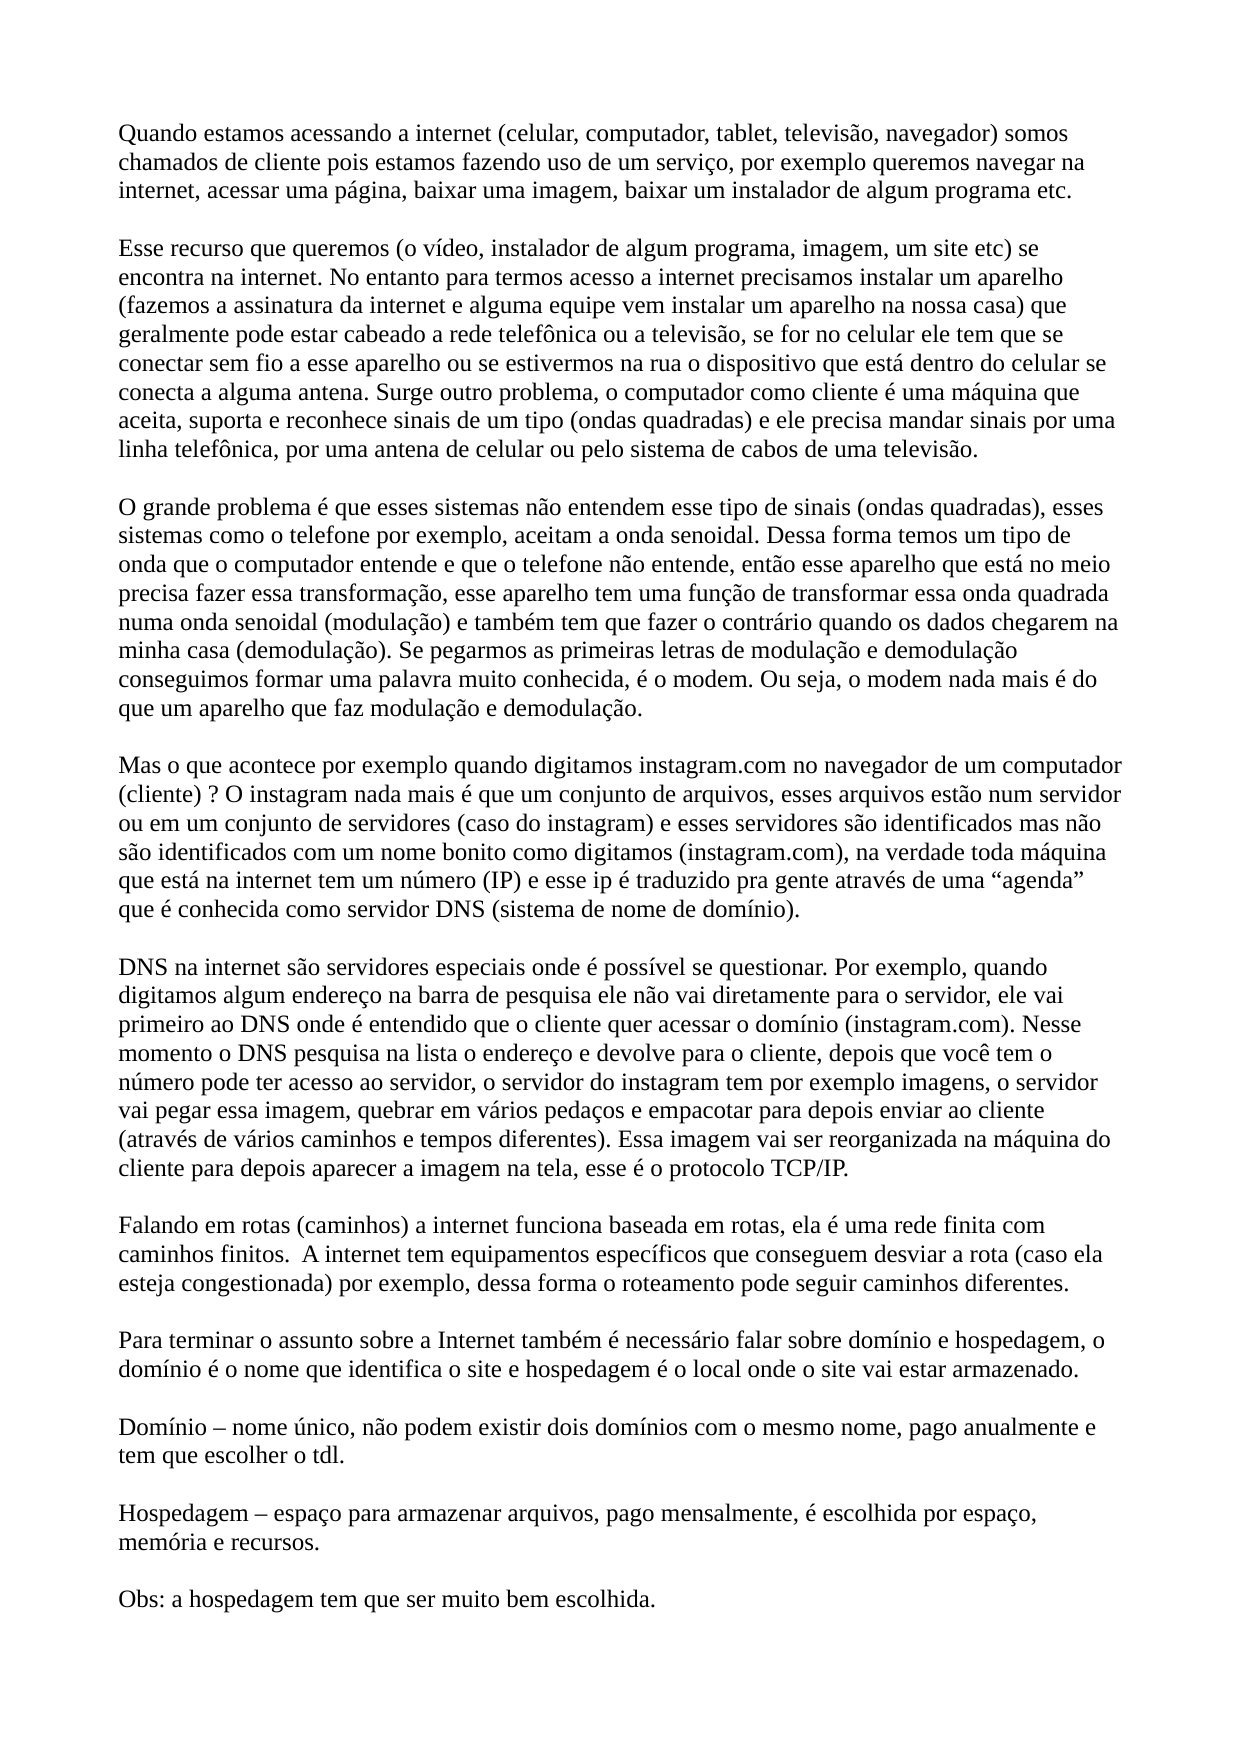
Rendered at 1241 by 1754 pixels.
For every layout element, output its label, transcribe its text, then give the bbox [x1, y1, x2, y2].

text Falando em rotas (caminhos) a internet funciona baseada em rotas, ela é uma rede finita com caminhos finitos. A internet tem equipamentos específicos que conseguem desviar a rota (caso ela esteja congestionada) por exemplo, dessa forma o roteamento pode seguir caminhos diferentes. [118, 1211, 1122, 1297]
text Hospedagem – espaço para armazenar arquivos, pago mensalmente, é escolhida por espaço, memória e recursos. [118, 1498, 1122, 1556]
text Obs: a hospedagem tem que ser muito bem escolhida. [118, 1584, 1122, 1613]
text Mas o que acontece por exemplo quando digitamos instagram.com no navegador de um computador (cliente) ? O instagram nada mais é que um conjunto de arquivos, esses arquivos estão num servidor ou em um conjunto de servidores (caso do instagram) e esses servidores são identificados mas não são identificados com um nome bonito como digitamos (instagram.com), na verdade toda máquina que está na internet tem um número (IP) e esse ip é traduzido pra gente através de uma “agenda” que é conhecida como servidor DNS (sistema de nome de domínio). [118, 751, 1122, 923]
text DNS na internet são servidores especiais onde é possível se questionar. Por exemplo, quando digitamos algum endereço na barra de pesquisa ele não vai diretamente para o servidor, ele vai primeiro ao DNS onde é entendido que o cliente quer acessar o domínio (instagram.com). Nesse momento o DNS pesquisa na lista o endereço e devolve para o cliente, depois que você tem o número pode ter acesso ao servidor, o servidor do instagram tem por exemplo imagens, o servidor vai pegar essa imagem, quebrar em vários pedaços e empacotar para depois enviar ao cliente (através de vários caminhos e tempos diferentes). Essa imagem vai ser reorganizada na máquina do cliente para depois aparecer a imagem na tela, esse é o protocolo TCP/IP. [118, 952, 1122, 1182]
text O grande problema é que esses sistemas não entendem esse tipo de sinais (ondas quadradas), esses sistemas como o telefone por exemplo, aceitam a onda senoidal. Dessa forma temos um tipo de onda que o computador entende e que o telefone não entende, então esse aparelho que está no meio precisa fazer essa transformação, esse aparelho tem uma função de transformar essa onda quadrada numa onda senoidal (modulação) e também tem que fazer o contrário quando os dados chegarem na minha casa (demodulação). Se pegarmos as primeiras letras de modulação e demodulação conseguimos formar uma palavra muito conhecida, é o modem. Ou seja, o modem nada mais é do que um aparelho que faz modulação e demodulação. [118, 492, 1122, 722]
text Quando estamos acessando a internet (celular, computador, tablet, televisão, navegador) somos chamados de cliente pois estamos fazendo uso de um serviço, por exemplo queremos navegar na internet, acessar uma página, baixar uma imagem, baixar um instalador de algum programa etc. [118, 118, 1122, 204]
text Esse recurso que queremos (o vídeo, instalador de algum programa, imagem, um site etc) se encontra na internet. No entanto para termos acesso a internet precisamos instalar um aparelho (fazemos a assinatura da internet e alguma equipe vem instalar um aparelho na nossa casa) que geralmente pode estar cabeado a rede telefônica ou a televisão, se for no celular ele tem que se conectar sem fio a esse aparelho ou se estivermos na rua o dispositivo que está dentro do celular se conecta a alguma antena. Surge outro problema, o computador como cliente é uma máquina que aceita, suporta e reconhece sinais de um tipo (ondas quadradas) e ele precisa mandar sinais por uma linha telefônica, por uma antena de celular ou pelo sistema de cabos de uma televisão. [118, 233, 1122, 463]
text Para terminar o assunto sobre a Internet também é necessário falar sobre domínio e hospedagem, o domínio é o nome que identifica o site e hospedagem é o local onde o site vai estar armazenado. [118, 1326, 1122, 1383]
text Domínio – nome único, não podem existir dois domínios com o mesmo nome, pago anualmente e tem que escolher o tdl. [118, 1412, 1122, 1469]
